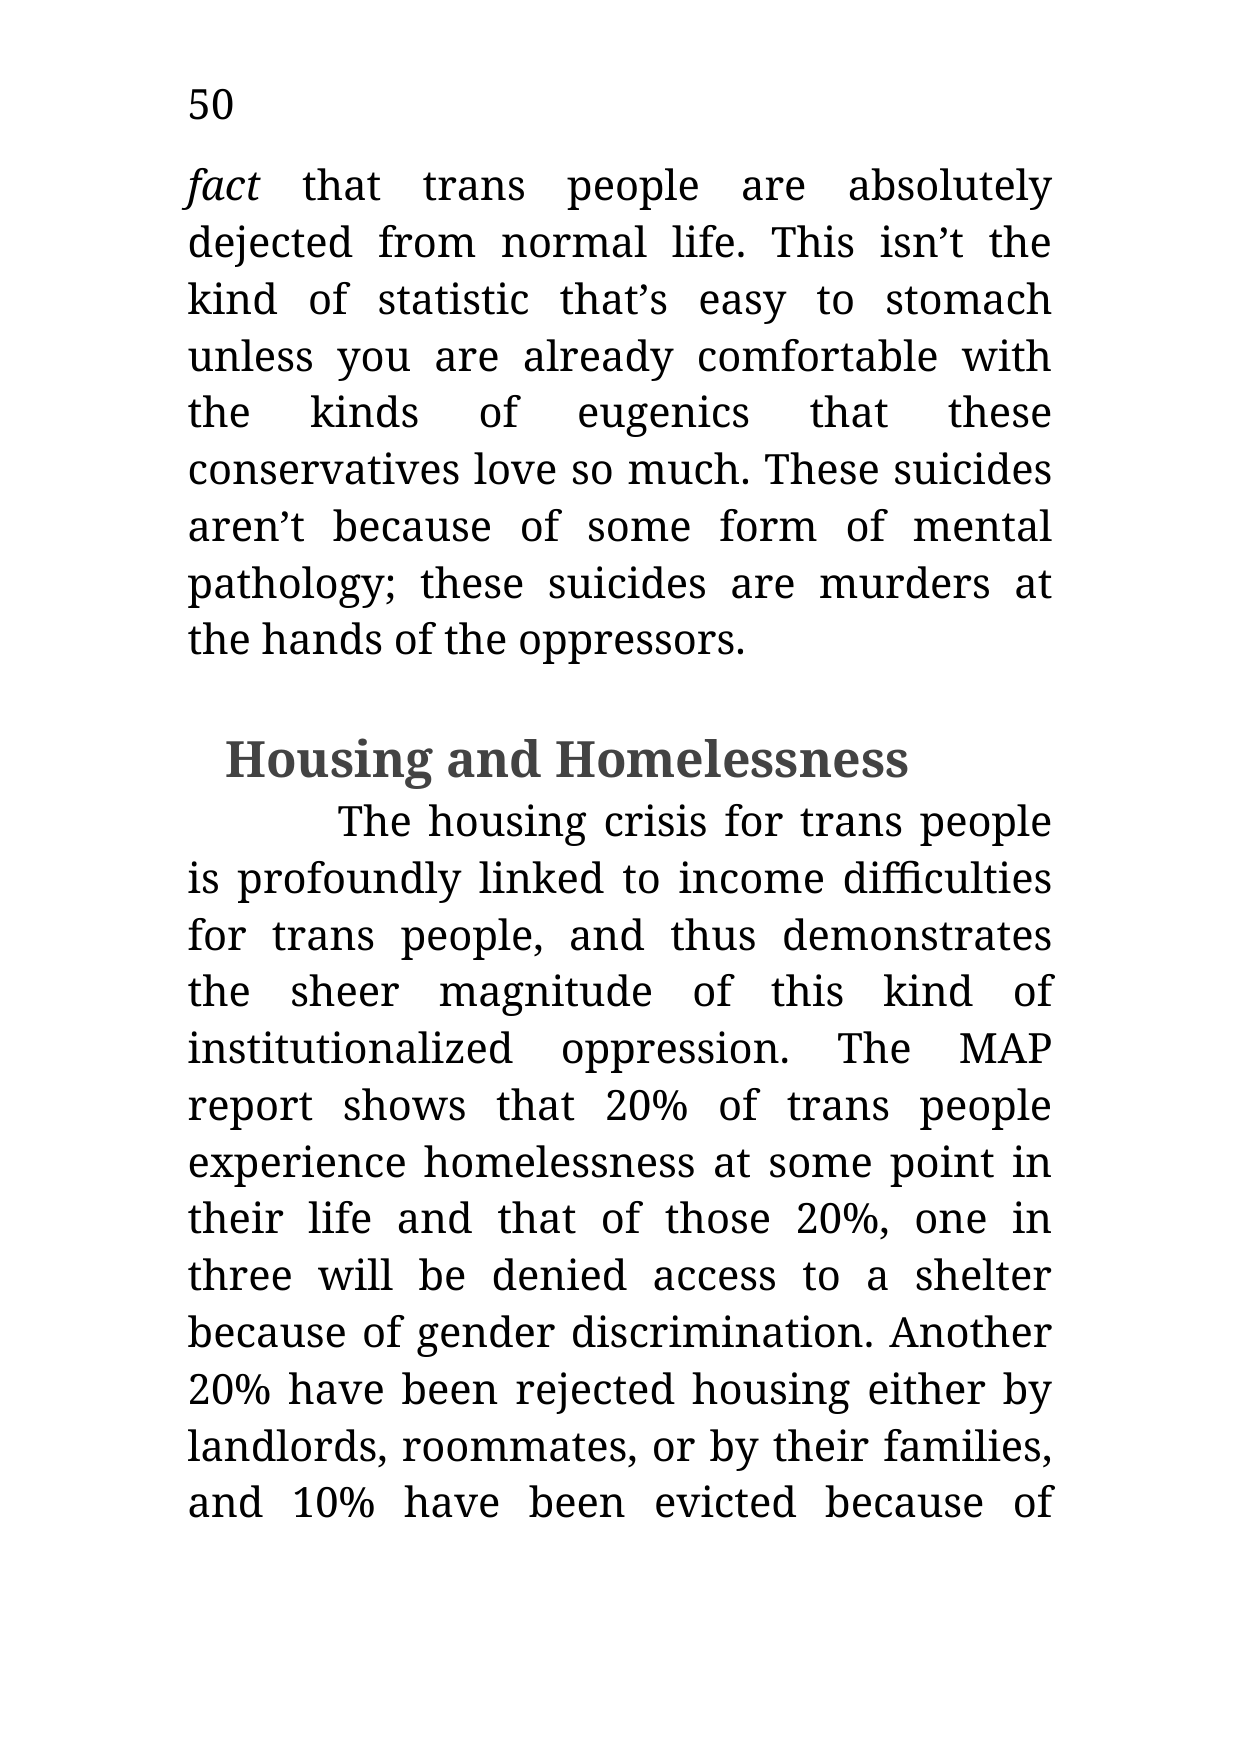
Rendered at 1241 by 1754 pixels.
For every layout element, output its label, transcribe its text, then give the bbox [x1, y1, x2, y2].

text The housing crisis for trans people is profoundly linked to income difficulties for trans people, and thus demonstrates the sheer magnitude of this kind of institutionalized oppression. The MAP report shows that 20% of trans people experience homelessness at some point in their life and that of those 20%, one in three will be denied access to a shelter because of gender discrimination. Another 20% have been rejected housing either by landlords, roommates, or by their families, and 10% have been evicted because of [187, 792, 1053, 1530]
subtitle Housing and Homelessness [225, 724, 1053, 792]
text fact that trans people are absolutely dejected from normal life. This isn’t the kind of statistic that’s easy to stomach unless you are already comfortable with the kinds of eugenics that these conservatives love so much. These suicides aren’t because of some form of mental pathology; these suicides are murders at the hands of the oppressors. [187, 156, 1053, 667]
